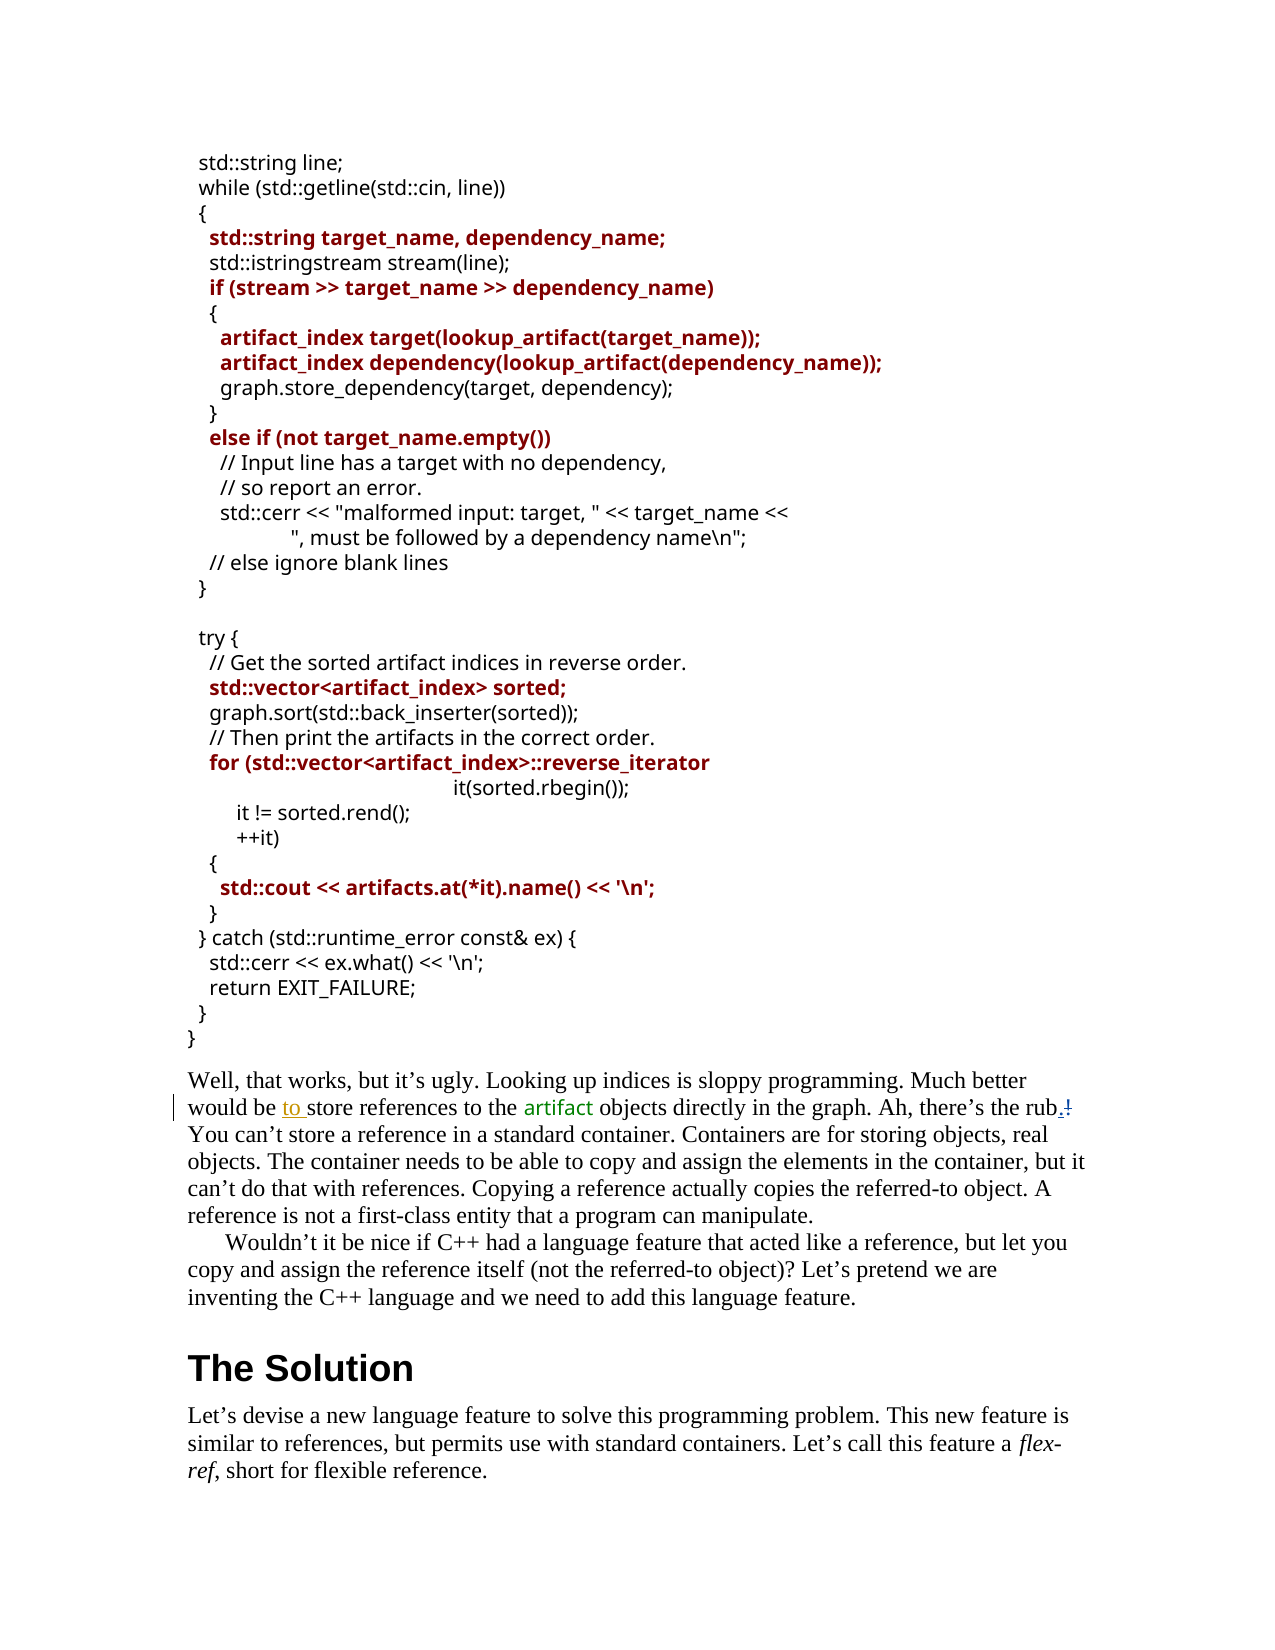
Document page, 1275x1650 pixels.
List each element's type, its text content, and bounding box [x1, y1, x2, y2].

text graph.sort(std::back_inserter(sorted)); [187, 700, 1072, 725]
text std::cerr << "malformed input: target, " << target_name << [187, 500, 1072, 525]
text std::string line; [187, 150, 1072, 175]
text std::string target_name, dependency_name; [187, 225, 1072, 250]
text artifact_index dependency(lookup_artifact(dependency_name)); [187, 350, 1072, 375]
text // else ignore blank lines [187, 550, 1072, 575]
text it(sorted.rbegin()); [187, 775, 1072, 800]
text // Then print the artifacts in the correct order. [187, 725, 1072, 750]
text for (std::vector<artifact_index>::reverse_iterator [187, 750, 1072, 775]
text } [187, 400, 1072, 425]
text { [187, 300, 1072, 325]
text std::cerr << ex.what() << '\n'; [187, 950, 1072, 975]
text // Input line has a target with no dependency, [187, 450, 1072, 475]
subtitle The Solution [187, 1348, 1087, 1390]
text } [187, 575, 1072, 600]
text artifact_index target(lookup_artifact(target_name)); [187, 325, 1072, 350]
text // so report an error. [187, 475, 1072, 500]
text try { [187, 625, 1072, 650]
text std::cout << artifacts.at(*it).name() << '\n'; [187, 875, 1072, 900]
text std::istringstream stream(line); [187, 250, 1072, 275]
text graph.store_dependency(target, dependency); [187, 375, 1072, 400]
text return EXIT_FAILURE; [187, 975, 1072, 1000]
text } [187, 1000, 1072, 1025]
text // Get the sorted artifact indices in reverse order. [187, 650, 1072, 675]
text { [187, 200, 1072, 225]
text else if (not target_name.empty()) [187, 425, 1072, 450]
text while (std::getline(std::cin, line)) [187, 175, 1072, 200]
text Well, that works, but it’s ugly. Looking up indices is sloppy programming. Much better would be to store references to the artifact objects directly in the graph. Ah, there’s the rub. You can’t store a reference in a standard container. Containers are for storing objects, real objects. The container needs to be able to copy and assign the elements in the container, but it can’t do that with references. Copying a reference actually copies the referred-to object. A reference is not a first-class entity that a program can manipulate. [187, 1067, 1087, 1229]
text Let’s devise a new language feature to solve this programming problem. This new feature is similar to references, but permits use with standard containers. Let’s call this feature a flex-ref, short for flexible reference. [187, 1402, 1087, 1483]
text ", must be followed by a dependency name\n"; [187, 525, 1072, 550]
text } catch (std::runtime_error const& ex) { [187, 925, 1072, 950]
text std::vector<artifact_index> sorted; [187, 675, 1072, 700]
text ++it) [187, 825, 1072, 850]
text { [187, 850, 1072, 875]
text } [187, 1025, 1072, 1050]
text it != sorted.rend(); [187, 800, 1072, 825]
text Wouldn’t it be nice if C++ had a language feature that acted like a reference, but let you copy and assign the reference itself (not the referred-to object)? Let’s pretend we are inventing the C++ language and we need to add this language feature. [187, 1229, 1087, 1310]
text } [187, 900, 1072, 925]
text if (stream >> target_name >> dependency_name) [187, 275, 1072, 300]
